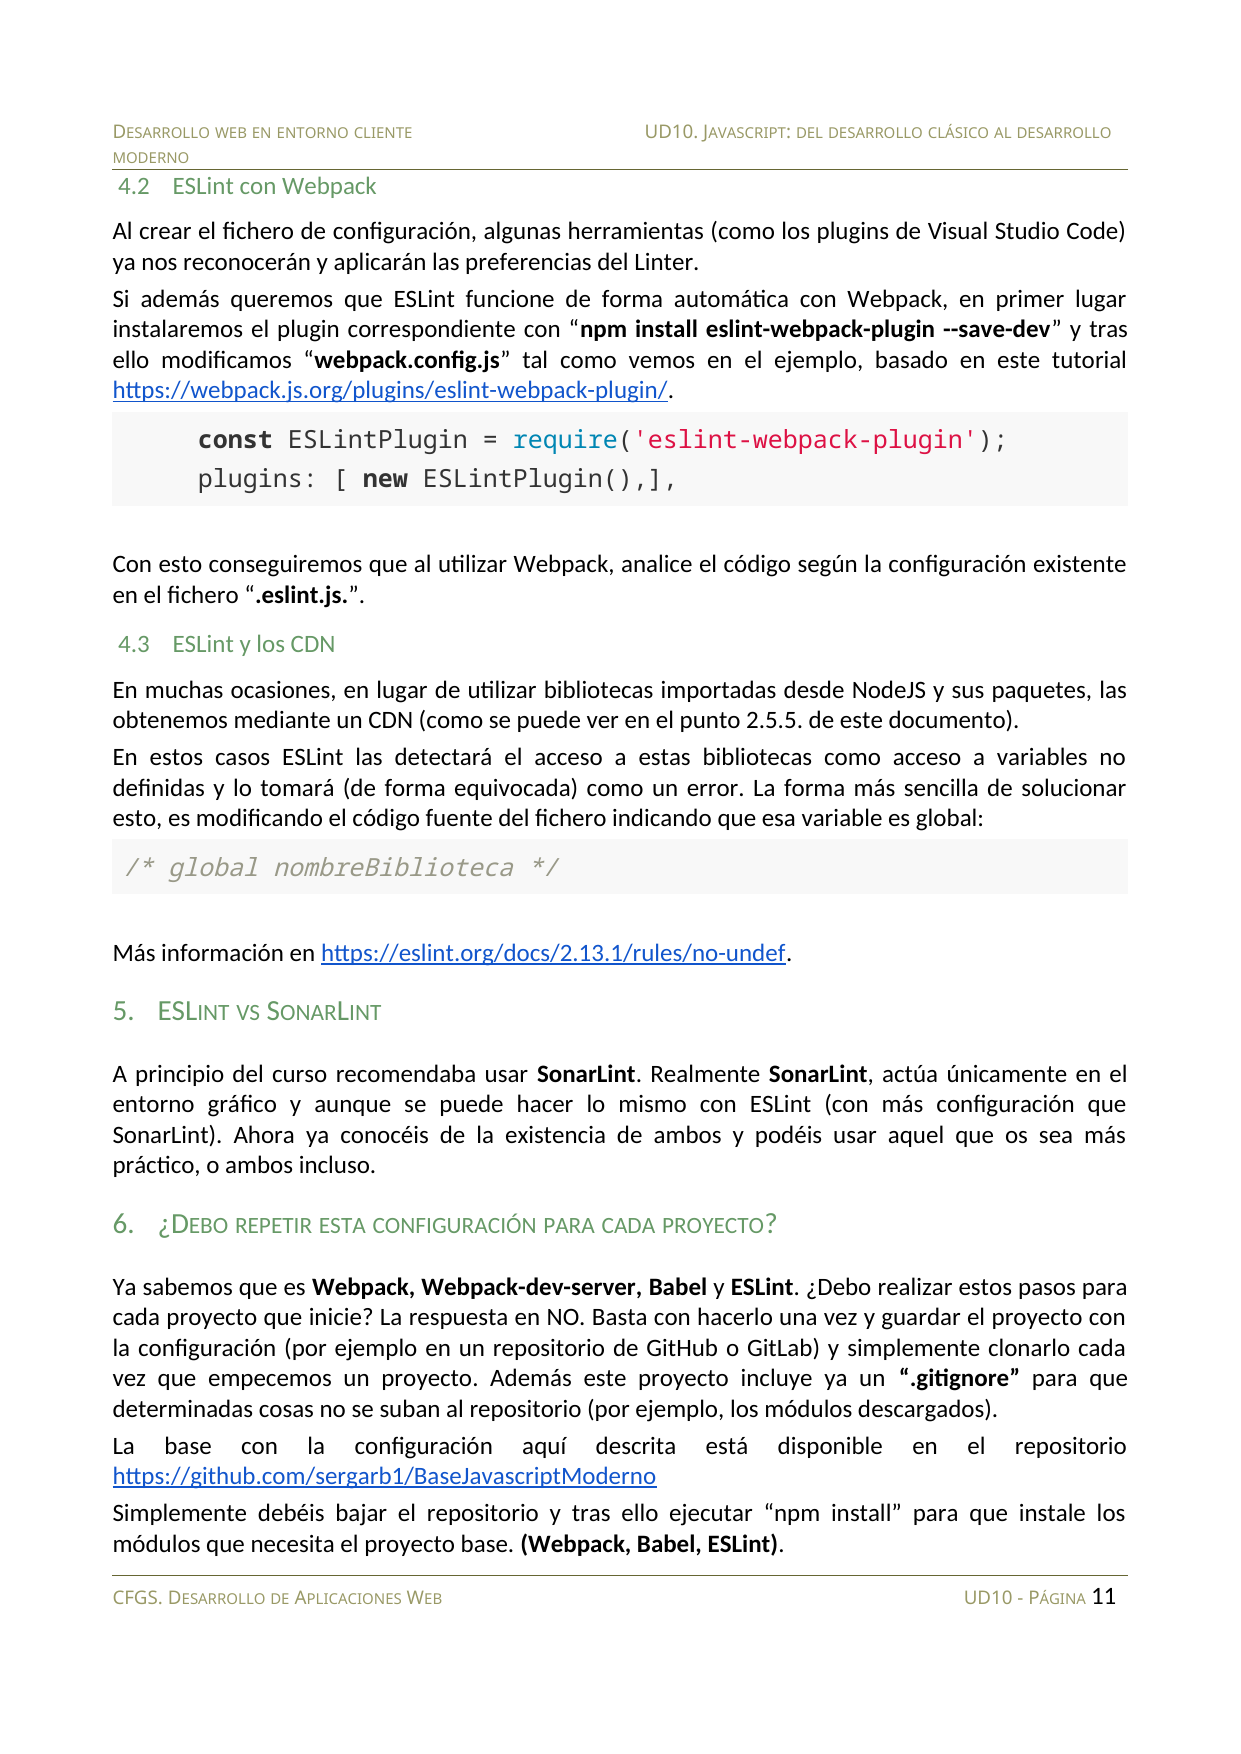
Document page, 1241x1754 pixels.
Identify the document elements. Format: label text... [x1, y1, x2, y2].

text En muchas ocasiones, en lugar de utilizar bibliotecas importadas desde NodeJS y sus paquetes, las obtenemos mediante un CDN (como se puede ver en el punto 2.5.5. de este documento). [112, 674, 1128, 735]
subtitle ¿Debo repetir esta configuración para cada proyecto? [112, 1205, 1128, 1241]
text Más información en https://eslint.org/docs/2.13.1/rules/no-undef. [112, 937, 1128, 968]
subtitle ESLint vs SonarLint [112, 992, 1128, 1028]
subtitle ESLint con Webpack [112, 170, 1128, 201]
text Simplemente debéis bajar el repositorio y tras ello ejecutar “npm install” para que instale los módulos que necesita el proyecto base. (Webpack, Babel, ESLint). [112, 1497, 1128, 1558]
text A principio del curso recomendaba usar SonarLint. Realmente SonarLint, actúa únicamente en el entorno gráfico y aunque se puede hacer lo mismo con ESLint (con más configuración que SonarLint). Ahora ya conocéis de la existencia de ambos y podéis usar aquel que os sea más práctico, o ambos incluso. [112, 1058, 1128, 1180]
subtitle ESLint y los CDN [112, 628, 1128, 659]
table_header const ESLintPlugin = require('eslint-webpack-plugin'); plugins: [ new ESLintPlugin(),], [112, 412, 1128, 506]
text Ya sabemos que es Webpack, Webpack-dev-server, Babel y ESLint. ¿Debo realizar estos pasos para cada proyecto que inicie? La respuesta en NO. Basta con hacerlo una vez y guardar el proyecto con la configuración (por ejemplo en un repositorio de GitHub o GitLab) y simplemente clonarlo cada vez que empecemos un proyecto. Además este proyecto incluye ya un “.gitignore” para que determinadas cosas no se suban al repositorio (por ejemplo, los módulos descargados). [112, 1271, 1128, 1423]
table_header /* global nombreBiblioteca */ [112, 839, 1128, 894]
text Con esto conseguiremos que al utilizar Webpack, analice el código según la configuración existente en el fichero “.eslint.js.”. [112, 548, 1128, 609]
text En estos casos ESLint las detectará el acceso a estas bibliotecas como acceso a variables no definidas y lo tomará (de forma equivocada) como un error. La forma más sencilla de solucionar esto, es modificando el código fuente del fichero indicando que esa variable es global: [112, 741, 1128, 833]
text Si además queremos que ESLint funcione de forma automática con Webpack, en primer lugar instalaremos el plugin correspondiente con “npm install eslint-webpack-plugin --save-dev” y tras ello modificamos “webpack.config.js” tal como vemos en el ejemplo, basado en este tutorial https://webpack.js.org/plugins/eslint-webpack-plugin/. [112, 283, 1128, 405]
text La base con la configuración aquí descrita está disponible en el repositorio https://github.com/sergarb1/BaseJavascriptModerno [112, 1430, 1128, 1491]
text Al crear el fichero de configuración, algunas herramientas (como los plugins de Visual Studio Code) ya nos reconocerán y aplicarán las preferencias del Linter. [112, 216, 1128, 277]
